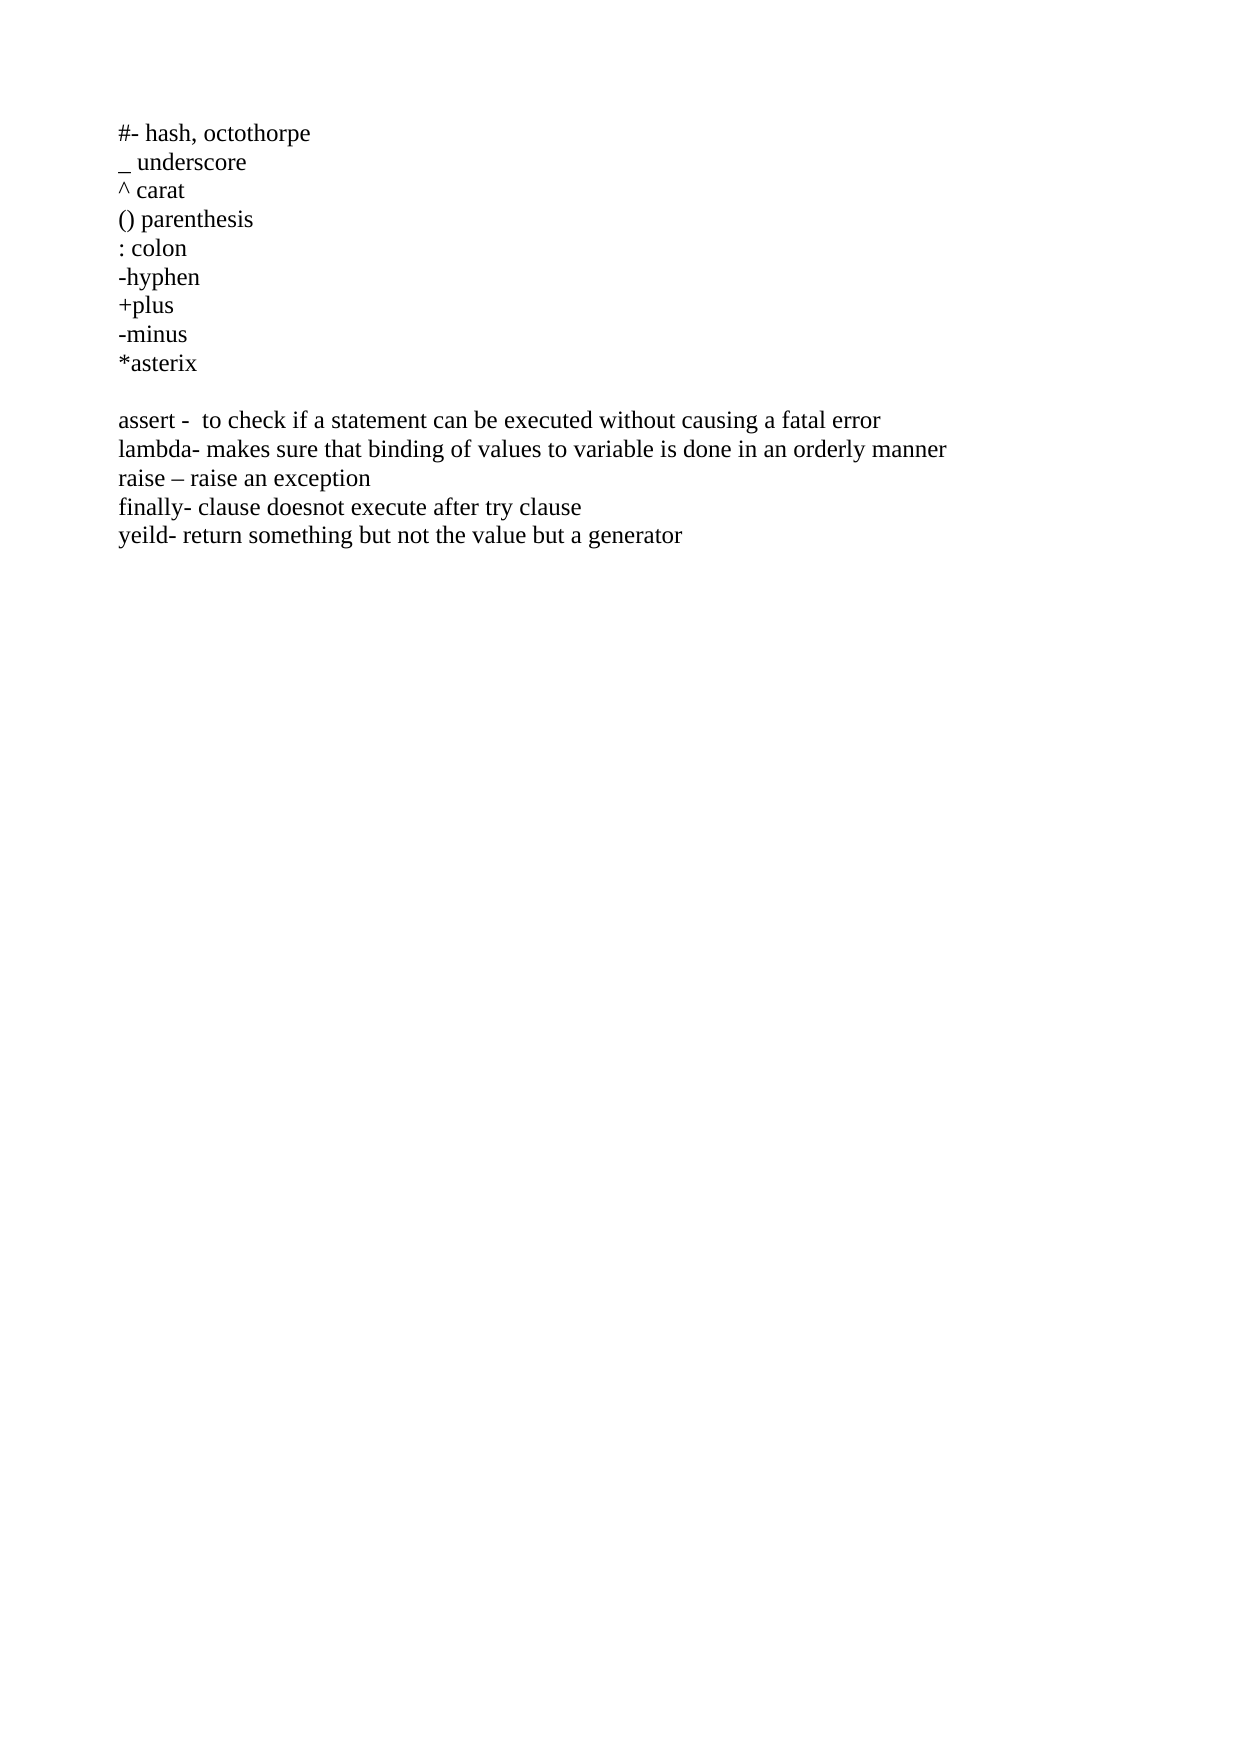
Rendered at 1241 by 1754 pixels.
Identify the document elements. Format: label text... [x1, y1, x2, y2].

text () parenthesis [118, 204, 1122, 233]
text -hyphen [118, 262, 1122, 291]
text assert - to check if a statement can be executed without causing a fatal error [118, 406, 1122, 434]
text #- hash, octothorpe [118, 118, 1122, 147]
text ^ carat [118, 176, 1122, 204]
text +plus [118, 291, 1122, 319]
text -minus [118, 319, 1122, 348]
text *asterix [118, 348, 1122, 377]
text lambda- makes sure that binding of values to variable is done in an orderly manner [118, 434, 1122, 463]
text _ underscore [118, 147, 1122, 176]
text raise – raise an exception [118, 463, 1122, 492]
text finally- clause doesnot execute after try clause [118, 492, 1122, 521]
text yeild- return something but not the value but a generator [118, 521, 1122, 549]
text : colon [118, 233, 1122, 262]
